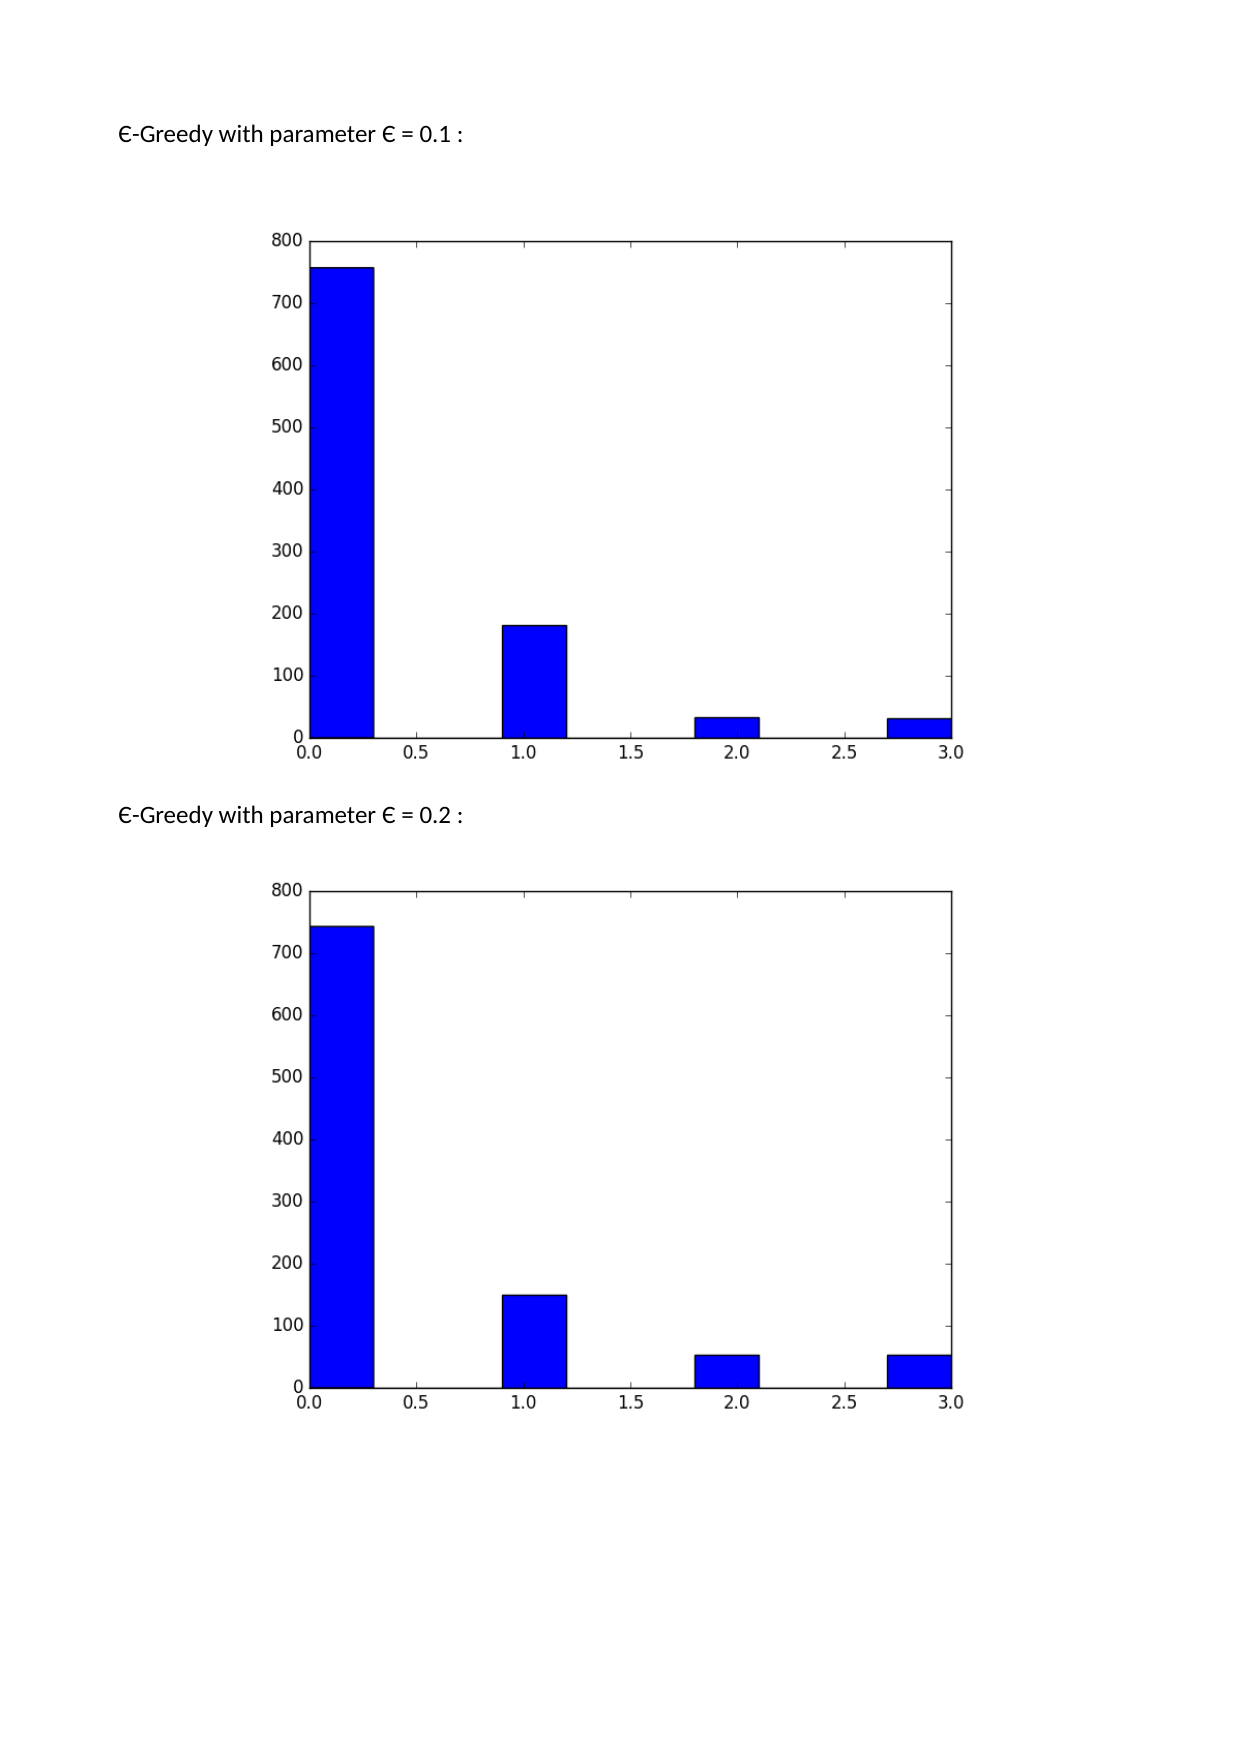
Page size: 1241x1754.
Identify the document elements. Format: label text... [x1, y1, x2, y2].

picture [206, 179, 1034, 800]
picture [206, 829, 1034, 1450]
text Є-Greedy with parameter Є = 0.1 : [118, 118, 1122, 149]
text Є-Greedy with parameter Є = 0.2 : [118, 179, 1122, 830]
